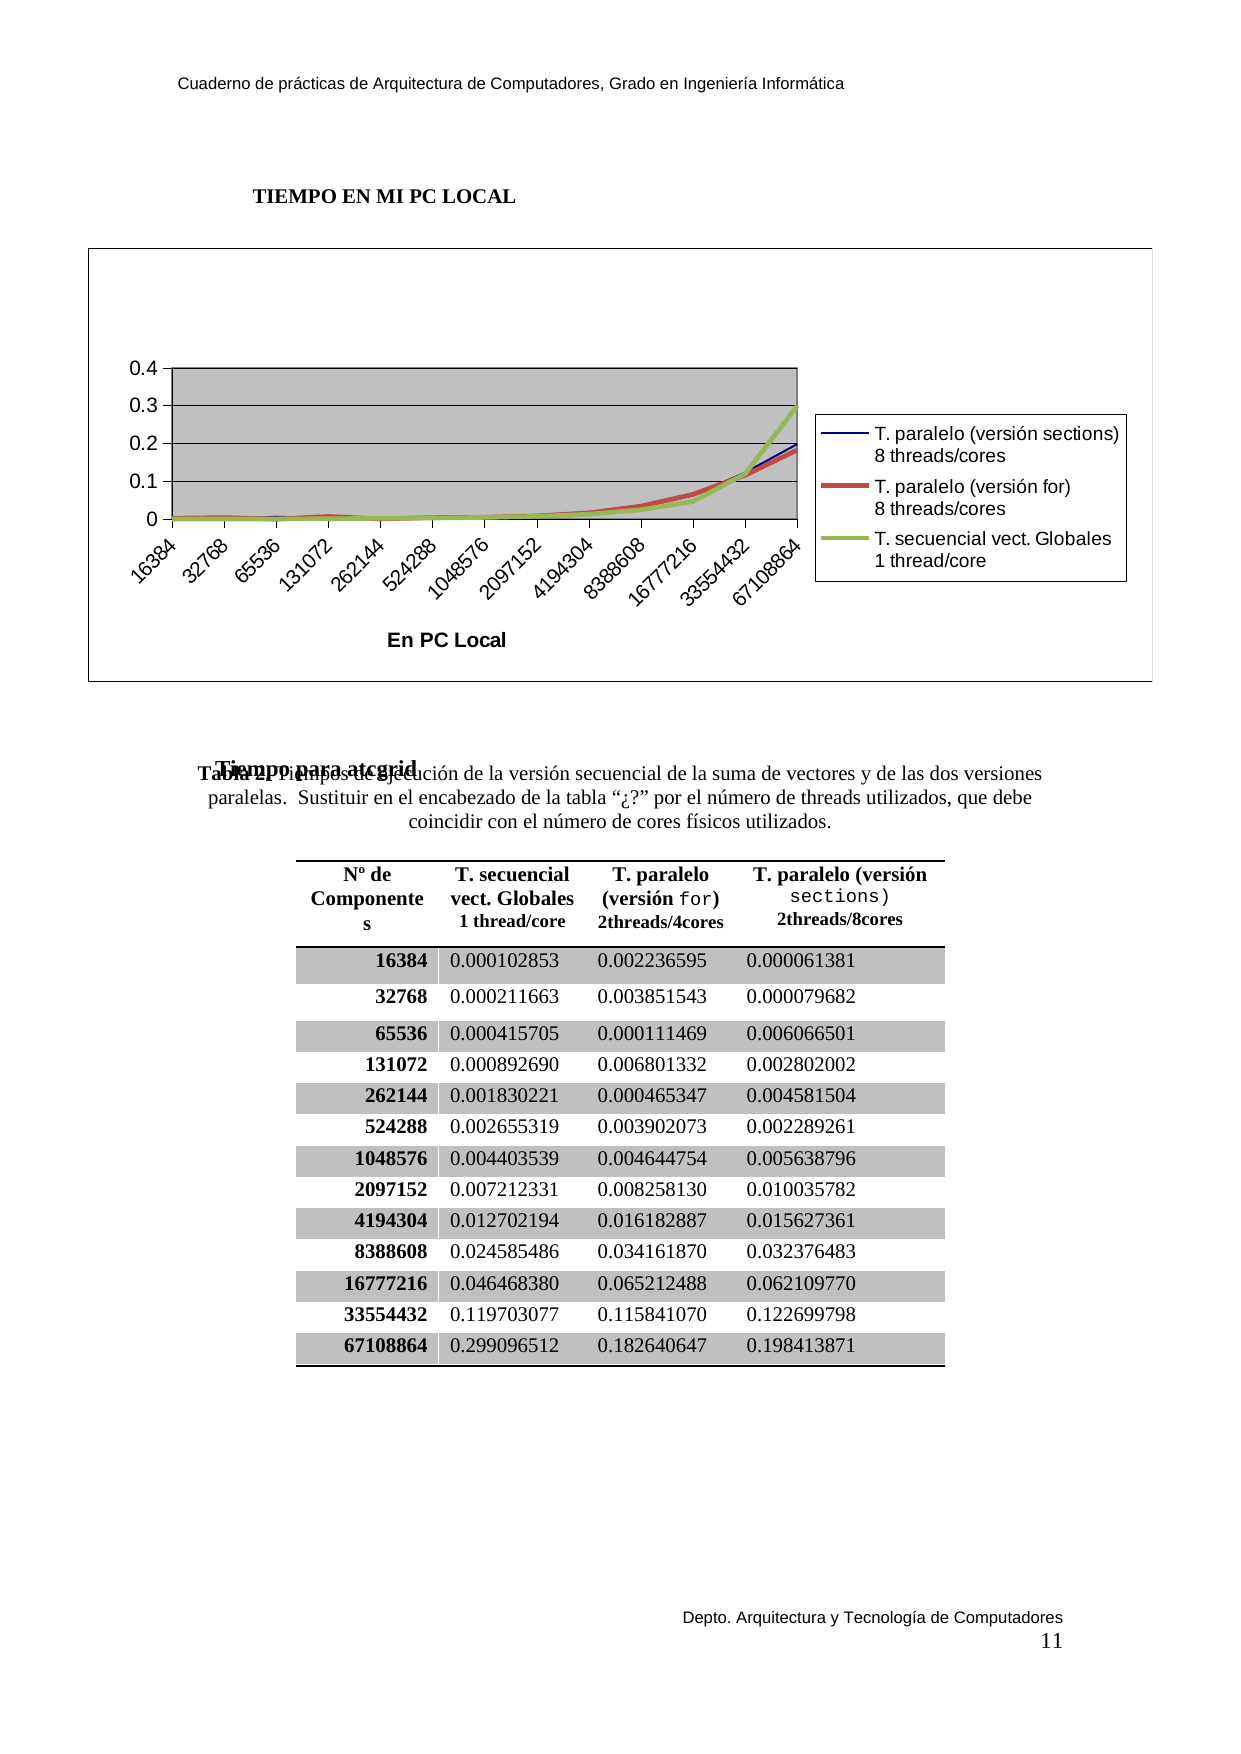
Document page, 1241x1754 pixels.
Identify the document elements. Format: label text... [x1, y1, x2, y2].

table_cell 0.000465347 [586, 1083, 735, 1114]
table_cell 0.004403539 [439, 1146, 586, 1177]
table_cell 0.182640647 [586, 1333, 735, 1364]
table_header T. paralelo (versión sections) 2threads/8cores [735, 862, 945, 946]
table_cell 33554432 [296, 1302, 438, 1333]
table_cell 0.032376483 [735, 1240, 945, 1271]
table_cell 0.000079682 [735, 984, 945, 1021]
table_cell 0.000415705 [439, 1021, 586, 1052]
table_cell 0.002289261 [735, 1115, 945, 1146]
table_cell 0.065212488 [586, 1271, 735, 1302]
table_cell 0.012702194 [439, 1208, 586, 1239]
table_cell 67108864 [296, 1333, 438, 1364]
table_cell 0.000111469 [586, 1021, 735, 1052]
table_cell 0.006801332 [586, 1052, 735, 1083]
table_cell 0.198413871 [735, 1333, 945, 1364]
table_cell 16777216 [296, 1271, 438, 1302]
table_cell 0.119703077 [439, 1302, 586, 1333]
table_cell 8388608 [296, 1240, 438, 1271]
table_cell 0.122699798 [735, 1302, 945, 1333]
table_cell 0.299096512 [439, 1333, 586, 1364]
table_cell 0.002802002 [735, 1052, 945, 1083]
table_cell 0.046468380 [439, 1271, 586, 1302]
text TIEMPO EN MI PC LOCAL [252, 184, 1063, 208]
table_cell 0.006066501 [735, 1021, 945, 1052]
table_cell 0.002236595 [586, 948, 735, 984]
table_cell 0.024585486 [439, 1240, 586, 1271]
table_cell 32768 [296, 984, 438, 1021]
table_cell 131072 [296, 1052, 438, 1083]
table_cell 0.016182887 [586, 1208, 735, 1239]
table_cell 0.008258130 [586, 1177, 735, 1208]
table_cell 0.004644754 [586, 1146, 735, 1177]
table_cell 1048576 [296, 1146, 438, 1177]
table_header Tabla 2. Tiempos de ejecución de la versión secuencial de la suma de vectores y de las dos versiones paralelas. Sustituir en el encabezado de la tabla “¿?” por el número de threads utilizados, que debe coincidir con el número de cores físicos utilizados. [166, 736, 1074, 833]
table_cell 0.062109770 [735, 1271, 945, 1302]
table_cell 0.004581504 [735, 1083, 945, 1114]
table_cell 0.015627361 [735, 1208, 945, 1239]
table_header Nº de Componentes [296, 862, 438, 946]
table_cell 0.000102853 [439, 948, 586, 984]
table_cell 262144 [296, 1083, 438, 1114]
table_cell 0.007212331 [439, 1177, 586, 1208]
table_cell 16384 [296, 948, 438, 984]
table_cell 0.000211663 [439, 984, 586, 1021]
table_cell [166, 833, 1074, 1367]
table_cell 0.000892690 [439, 1052, 586, 1083]
table_cell 0.001830221 [439, 1083, 586, 1114]
table_cell 2097152 [296, 1177, 438, 1208]
table_cell 524288 [296, 1115, 438, 1146]
table_cell 4194304 [296, 1208, 438, 1239]
table_cell 0.034161870 [586, 1240, 735, 1271]
table_cell 0.005638796 [735, 1146, 945, 1177]
table_header T. paralelo (versión for) 2threads/4cores [586, 862, 735, 946]
table_cell 65536 [296, 1021, 438, 1052]
table_header T. secuencial vect. Globales 1 thread/core [439, 862, 586, 946]
table_cell 0.115841070 [586, 1302, 735, 1333]
table_cell 0.010035782 [735, 1177, 945, 1208]
table_cell 0.003902073 [586, 1115, 735, 1146]
table_cell 0.000061381 [735, 948, 945, 984]
table_cell 0.002655319 [439, 1115, 586, 1146]
table_cell 0.003851543 [586, 984, 735, 1021]
